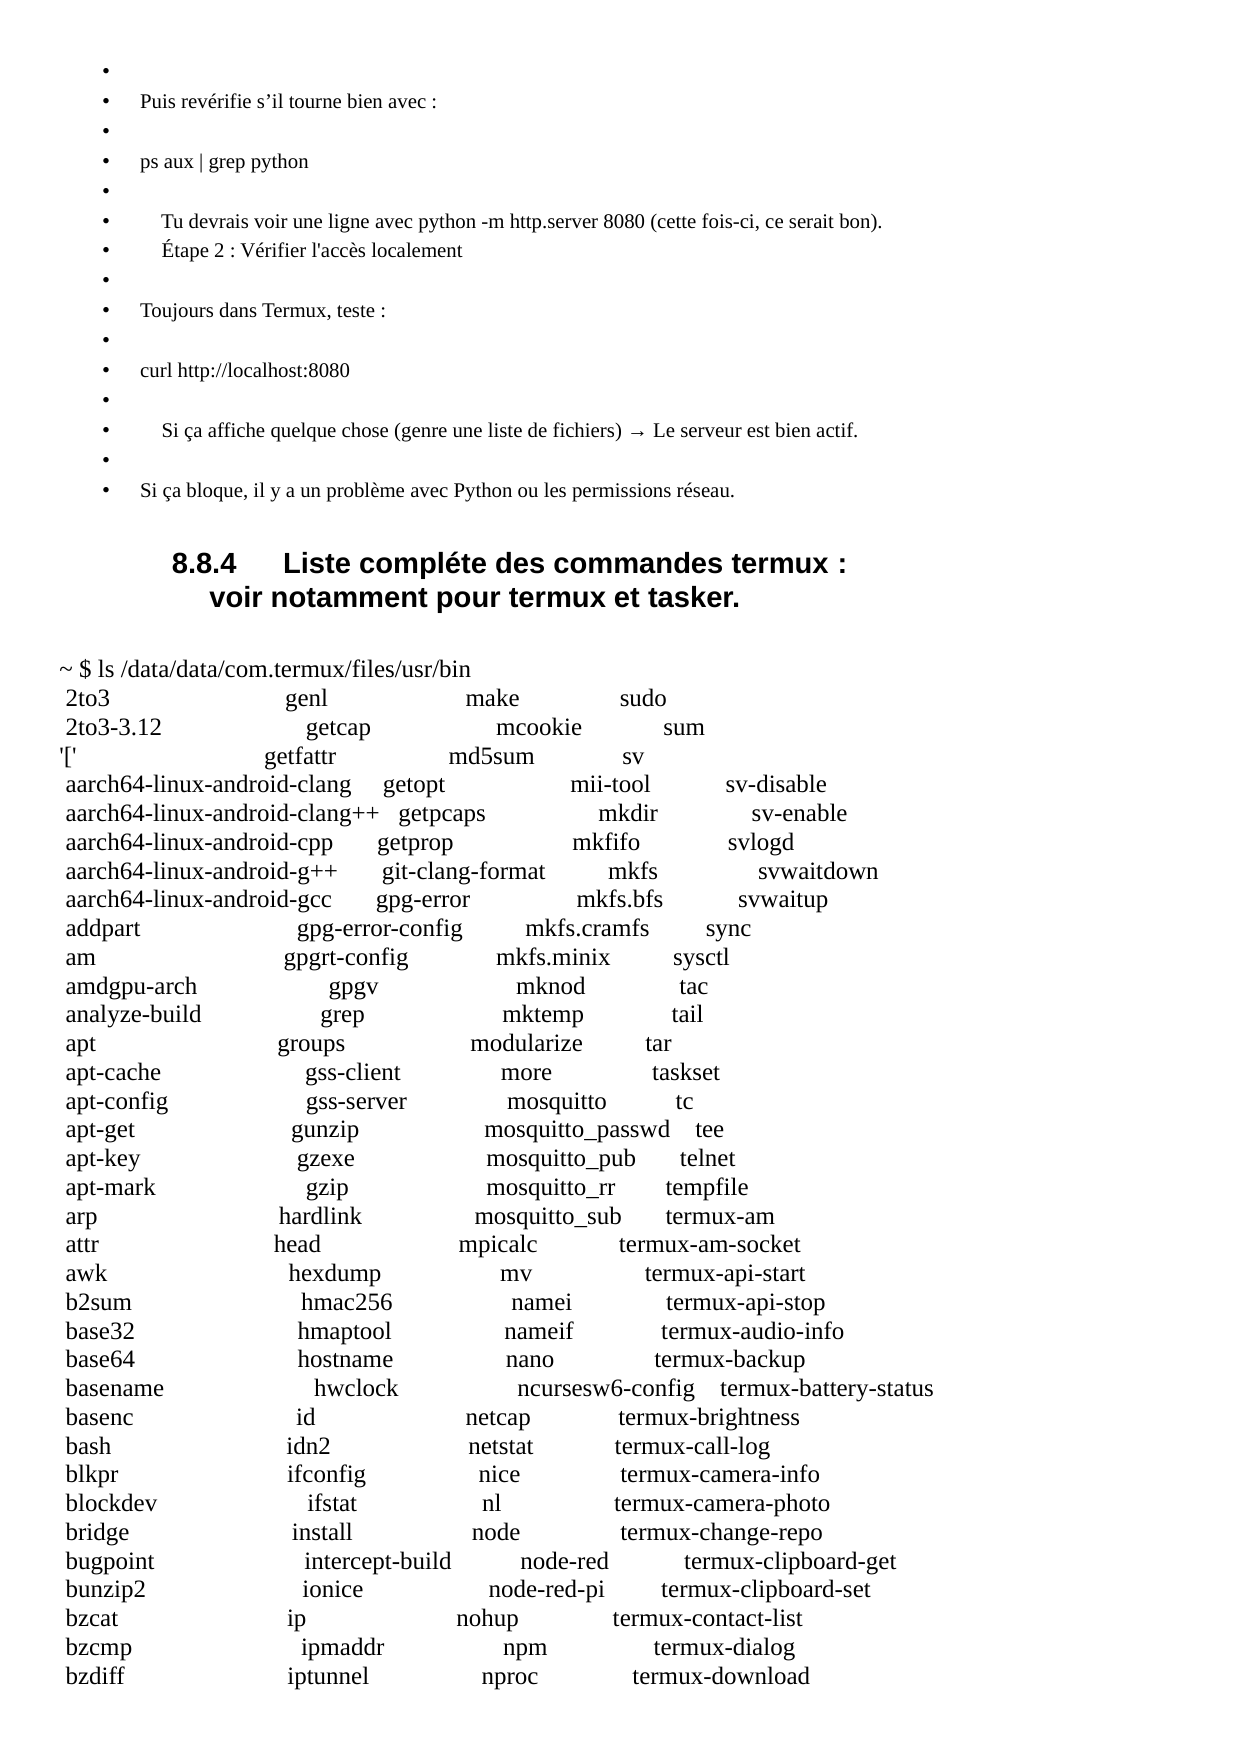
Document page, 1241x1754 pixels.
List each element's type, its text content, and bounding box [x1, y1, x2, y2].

text bash idn2 netstat termux-call-log [59, 1431, 1181, 1459]
text aarch64-linux-android-gcc gpg-error mkfs.bfs svwaitup [59, 884, 1181, 913]
text basename hwclock ncursesw6-config termux-battery-status [59, 1373, 1181, 1402]
text aarch64-linux-android-clang getopt mii-tool sv-disable [59, 769, 1181, 798]
list Si ça bloque, il y a un problème avec Python ou les permissions réseau. [102, 478, 1181, 502]
text base64 hostname nano termux-backup [59, 1344, 1181, 1373]
text basenc id netcap termux-brightness [59, 1402, 1181, 1431]
text bzcmp ipmaddr npm termux-dialog [59, 1632, 1181, 1661]
subtitle Liste compléte des commandes termux : voir notamment pour termux et tasker. [172, 546, 1181, 613]
text bridge install node termux-change-repo [59, 1517, 1181, 1546]
text apt-cache gss-client more taskset [59, 1057, 1181, 1086]
text aarch64-linux-android-g++ git-clang-format mkfs svwaitdown [59, 856, 1181, 884]
text addpart gpg-error-config mkfs.cramfs sync [59, 913, 1181, 942]
text blockdev ifstat nl termux-camera-photo [59, 1488, 1181, 1517]
text '[' getfattr md5sum sv [59, 741, 1181, 769]
text apt-key gzexe mosquitto_pub telnet [59, 1143, 1181, 1172]
text bzdiff iptunnel nproc termux-download [59, 1661, 1181, 1689]
list 🚀 Étape 2 : Vérifier l'accès localement [102, 238, 1181, 262]
text am gpgrt-config mkfs.minix sysctl [59, 942, 1181, 971]
text analyze-build grep mktemp tail [59, 999, 1181, 1028]
text amdgpu-arch gpgv mknod tac [59, 971, 1181, 999]
text blkpr ifconfig nice termux-camera-info [59, 1459, 1181, 1488]
text 2to3-3.12 getcap mcookie sum [59, 712, 1181, 741]
text bugpoint intercept-build node-red termux-clipboard-get [59, 1546, 1181, 1574]
list Puis revérifie s’il tourne bien avec : [102, 89, 1181, 113]
text apt groups modularize tar [59, 1028, 1181, 1057]
text apt-get gunzip mosquitto_passwd tee [59, 1114, 1181, 1143]
text base32 hmaptool nameif termux-audio-info [59, 1316, 1181, 1344]
text aarch64-linux-android-cpp getprop mkfifo svlogd [59, 827, 1181, 856]
text awk hexdump mv termux-api-start [59, 1258, 1181, 1287]
text attr head mpicalc termux-am-socket [59, 1229, 1181, 1258]
text 2to3 genl make sudo [59, 683, 1181, 712]
text apt-mark gzip mosquitto_rr tempfile [59, 1172, 1181, 1201]
list 📌 Si ça affiche quelque chose (genre une liste de fichiers) → Le serveur est bien actif. [102, 418, 1181, 442]
text arp hardlink mosquitto_sub termux-am [59, 1201, 1181, 1229]
text bzcat ip nohup termux-contact-list [59, 1603, 1181, 1632]
text b2sum hmac256 namei termux-api-stop [59, 1287, 1181, 1316]
list Toujours dans Termux, teste : [102, 298, 1181, 322]
list 📌 Tu devrais voir une ligne avec python -m http.server 8080 (cette fois-ci, ce serait bon). [102, 208, 1181, 233]
text aarch64-linux-android-clang++ getpcaps mkdir sv-enable [59, 798, 1181, 827]
list curl http://localhost:8080 [102, 358, 1181, 382]
list ps aux | grep python [102, 149, 1181, 173]
text apt-config gss-server mosquitto tc [59, 1086, 1181, 1114]
text ~ $ ls /data/data/com.termux/files/usr/bin [59, 626, 1181, 683]
text bunzip2 ionice node-red-pi termux-clipboard-set [59, 1574, 1181, 1603]
